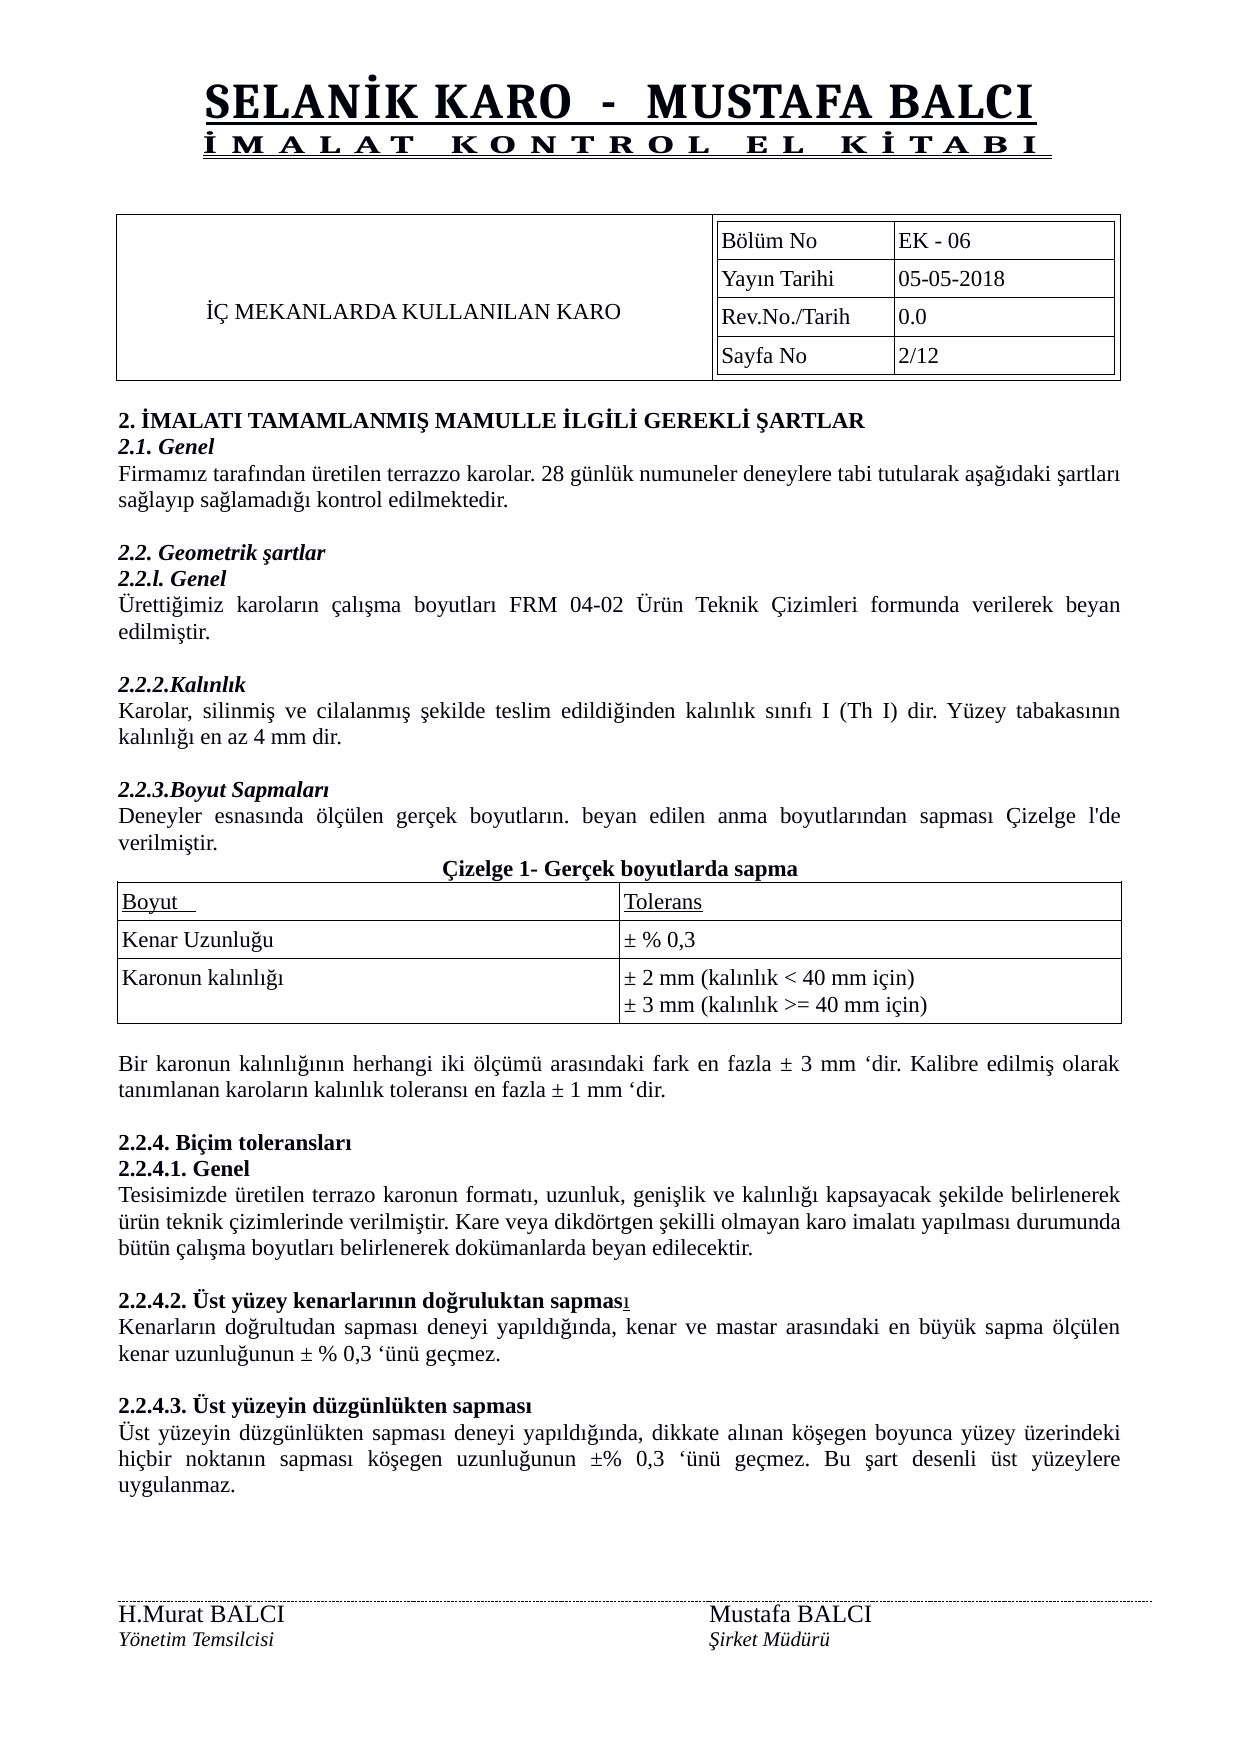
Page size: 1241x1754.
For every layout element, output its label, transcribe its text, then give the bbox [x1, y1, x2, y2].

text 2.2.4.1. Genel [118, 1155, 1122, 1181]
text 2.2.3.Boyut Sapmaları [118, 776, 1122, 802]
table_cell 0.0 [895, 298, 1114, 336]
table_header [713, 215, 1120, 380]
text 2.2. Geometrik şartlar [118, 539, 1122, 565]
text 2.2.4. Biçim toleransları [118, 1129, 1122, 1155]
text Firmamız tarafından üretilen terrazzo karolar. 28 günlük numuneler deneylere tabi tutularak aşağıdaki şartları sağlayıp sağlamadığı kontrol edilmektedir. [118, 460, 1122, 512]
text 2. İMALATI TAMAMLANMIŞ MAMULLE İLGİLİ GEREKLİ ŞARTLAR [118, 407, 1122, 433]
text Deneyler esnasında ölçülen gerçek boyutların. beyan edilen anma boyutlarından sapması Çizelge l'de verilmiştir. [118, 802, 1122, 855]
table_cell Karonun kalınlığı [118, 959, 619, 1023]
text 2.1. Genel [118, 433, 1122, 460]
table_cell Rev.No./Tarih [718, 298, 894, 336]
text 2.2.2.Kalınlık [118, 671, 1122, 697]
table_cell Kenar Uzunluğu [118, 921, 619, 958]
text 2.2.4.3. Üst yüzeyin düzgünlükten sapması [118, 1392, 1122, 1419]
text Kenarların doğrultudan sapması deneyi yapıldığında, kenar ve mastar arasındaki en büyük sapma ölçülen kenar uzunluğunun ± % 0,3 ‘ünü geçmez. [118, 1313, 1122, 1366]
table_header İÇ MEKANLARDA KULLANILAN KARO [117, 215, 712, 380]
table_cell 05-05-2018 [895, 260, 1114, 297]
table_header Tolerans [620, 883, 1121, 920]
text Ürettiğimiz karoların çalışma boyutları FRM 04-02 Ürün Teknik Çizimleri formunda verilerek beyan edilmiştir. [118, 592, 1122, 644]
table_cell ± % 0,3 [620, 921, 1121, 958]
table_cell Yayın Tarihi [718, 260, 894, 297]
text Çizelge 1- Gerçek boyutlarda sapma [118, 855, 1122, 881]
table_cell ± 2 mm (kalınlık < 40 mm için) ± 3 mm (kalınlık >= 40 mm için) [620, 959, 1121, 1023]
text Üst yüzeyin düzgünlükten sapması deneyi yapıldığında, dikkate alınan köşegen boyunca yüzey üzerindeki hiçbir noktanın sapması köşegen uzunluğunun ±% 0,3 ‘ünü geçmez. Bu şart desenli üst yüzeylere uygulanmaz. [118, 1419, 1122, 1498]
table_cell Sayfa No [718, 337, 894, 374]
text Bir karonun kalınlığının herhangi iki ölçümü arasındaki fark en fazla ± 3 mm ‘dir. Kalibre edilmiş olarak tanımlanan karoların kalınlık toleransı en fazla ± 1 mm ‘dir. [118, 1050, 1122, 1102]
text Karolar, silinmiş ve cilalanmış şekilde teslim edildiğinden kalınlık sınıfı I (Th I) dir. Yüzey tabakasının kalınlığı en az 4 mm dir. [118, 697, 1122, 750]
table_header Bölüm No [718, 222, 894, 259]
table_header Boyut [118, 883, 619, 920]
text 2.2.4.2. Üst yüzey kenarlarının doğruluktan sapması [118, 1287, 1122, 1313]
table_header EK - 06 [895, 222, 1114, 259]
text Tesisimizde üretilen terrazo karonun formatı, uzunluk, genişlik ve kalınlığı kapsayacak şekilde belirlenerek ürün teknik çizimlerinde verilmiştir. Kare veya dikdörtgen şekilli olmayan karo imalatı yapılması durumunda bütün çalışma boyutları belirlenerek dokümanlarda beyan edilecektir. [118, 1181, 1122, 1261]
table_cell 2/12 [895, 337, 1114, 374]
text 2.2.l. Genel [118, 565, 1122, 592]
